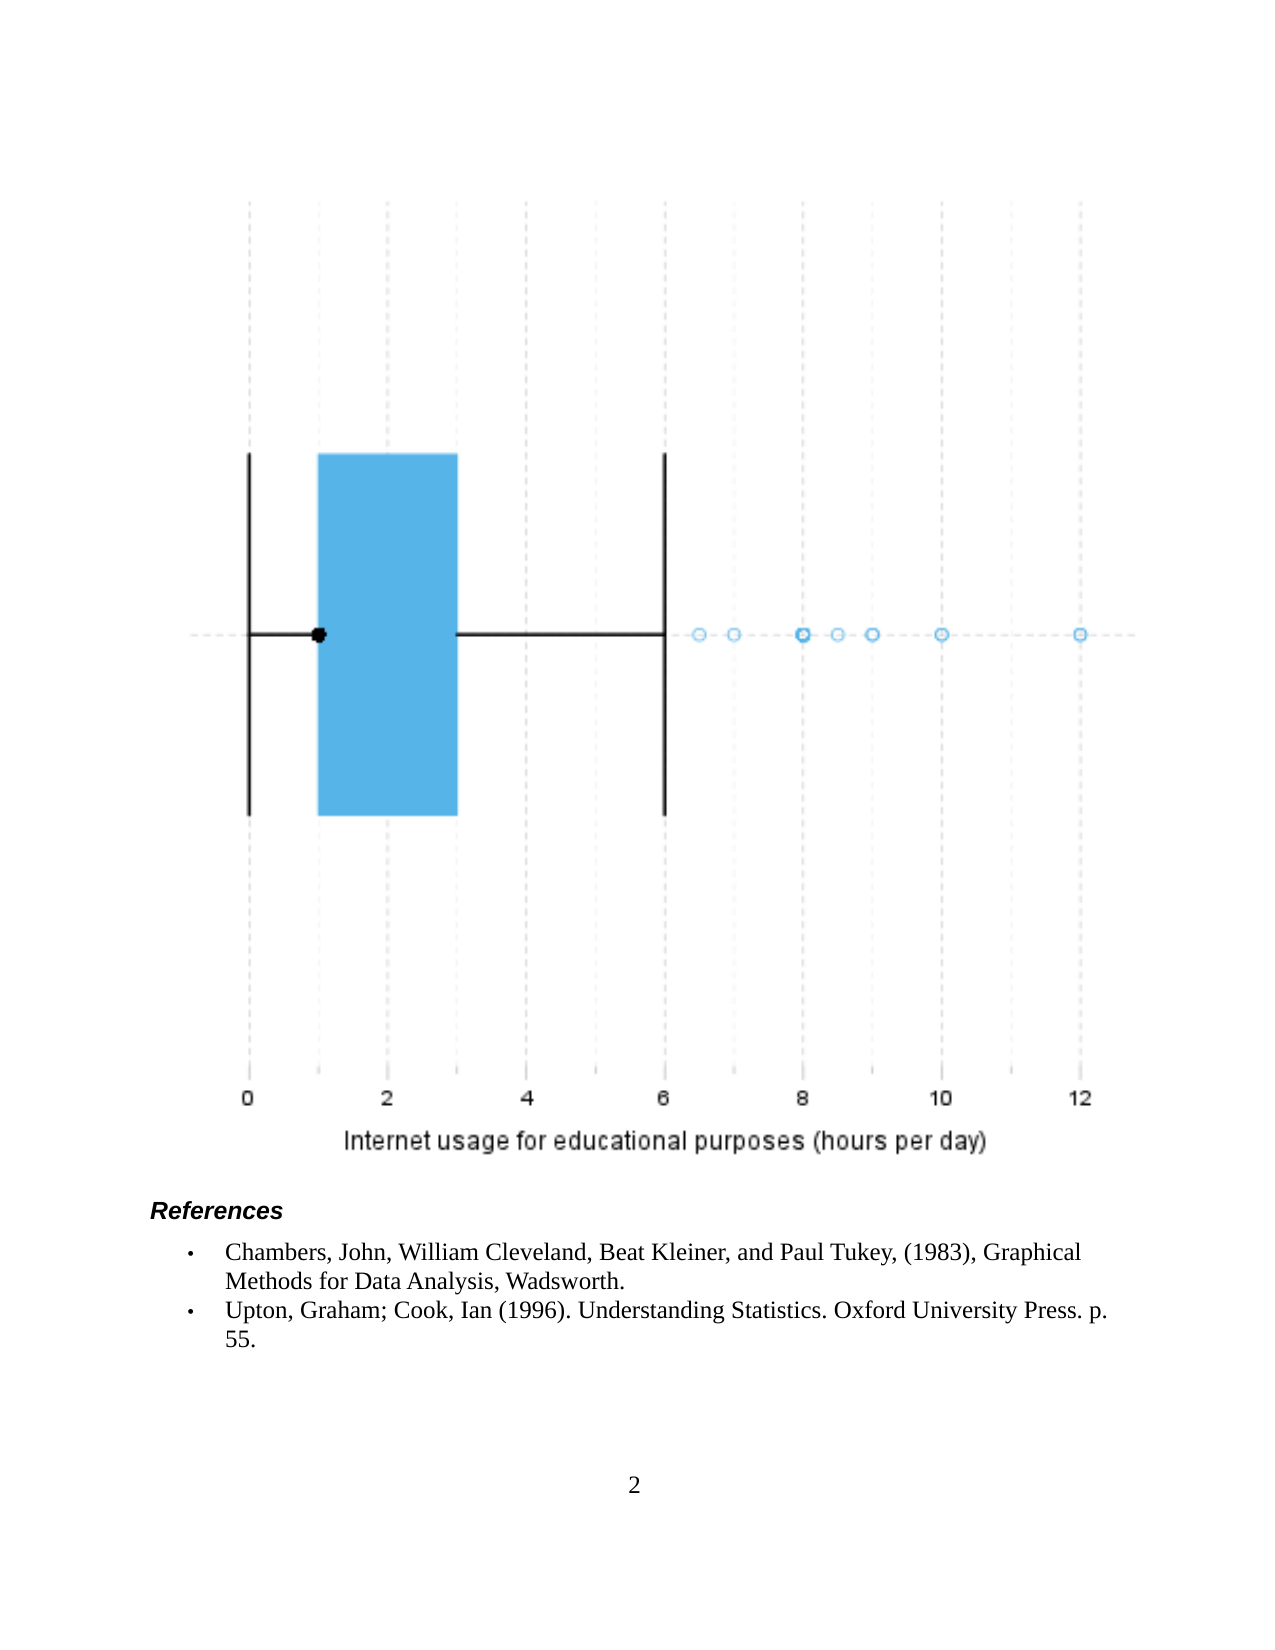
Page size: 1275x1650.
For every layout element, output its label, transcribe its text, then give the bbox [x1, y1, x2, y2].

list Upton, Graham; Cook, Ian (1996). Understanding Statistics. Oxford University Press. p. 55. [187, 1295, 1125, 1352]
list Chambers, John, William Cleveland, Beat Kleiner, and Paul Tukey, (1983), Graphical Methods for Data Analysis, Wadsworth. [187, 1237, 1125, 1295]
subtitle References [150, 1196, 1125, 1225]
picture [150, 150, 1163, 1163]
